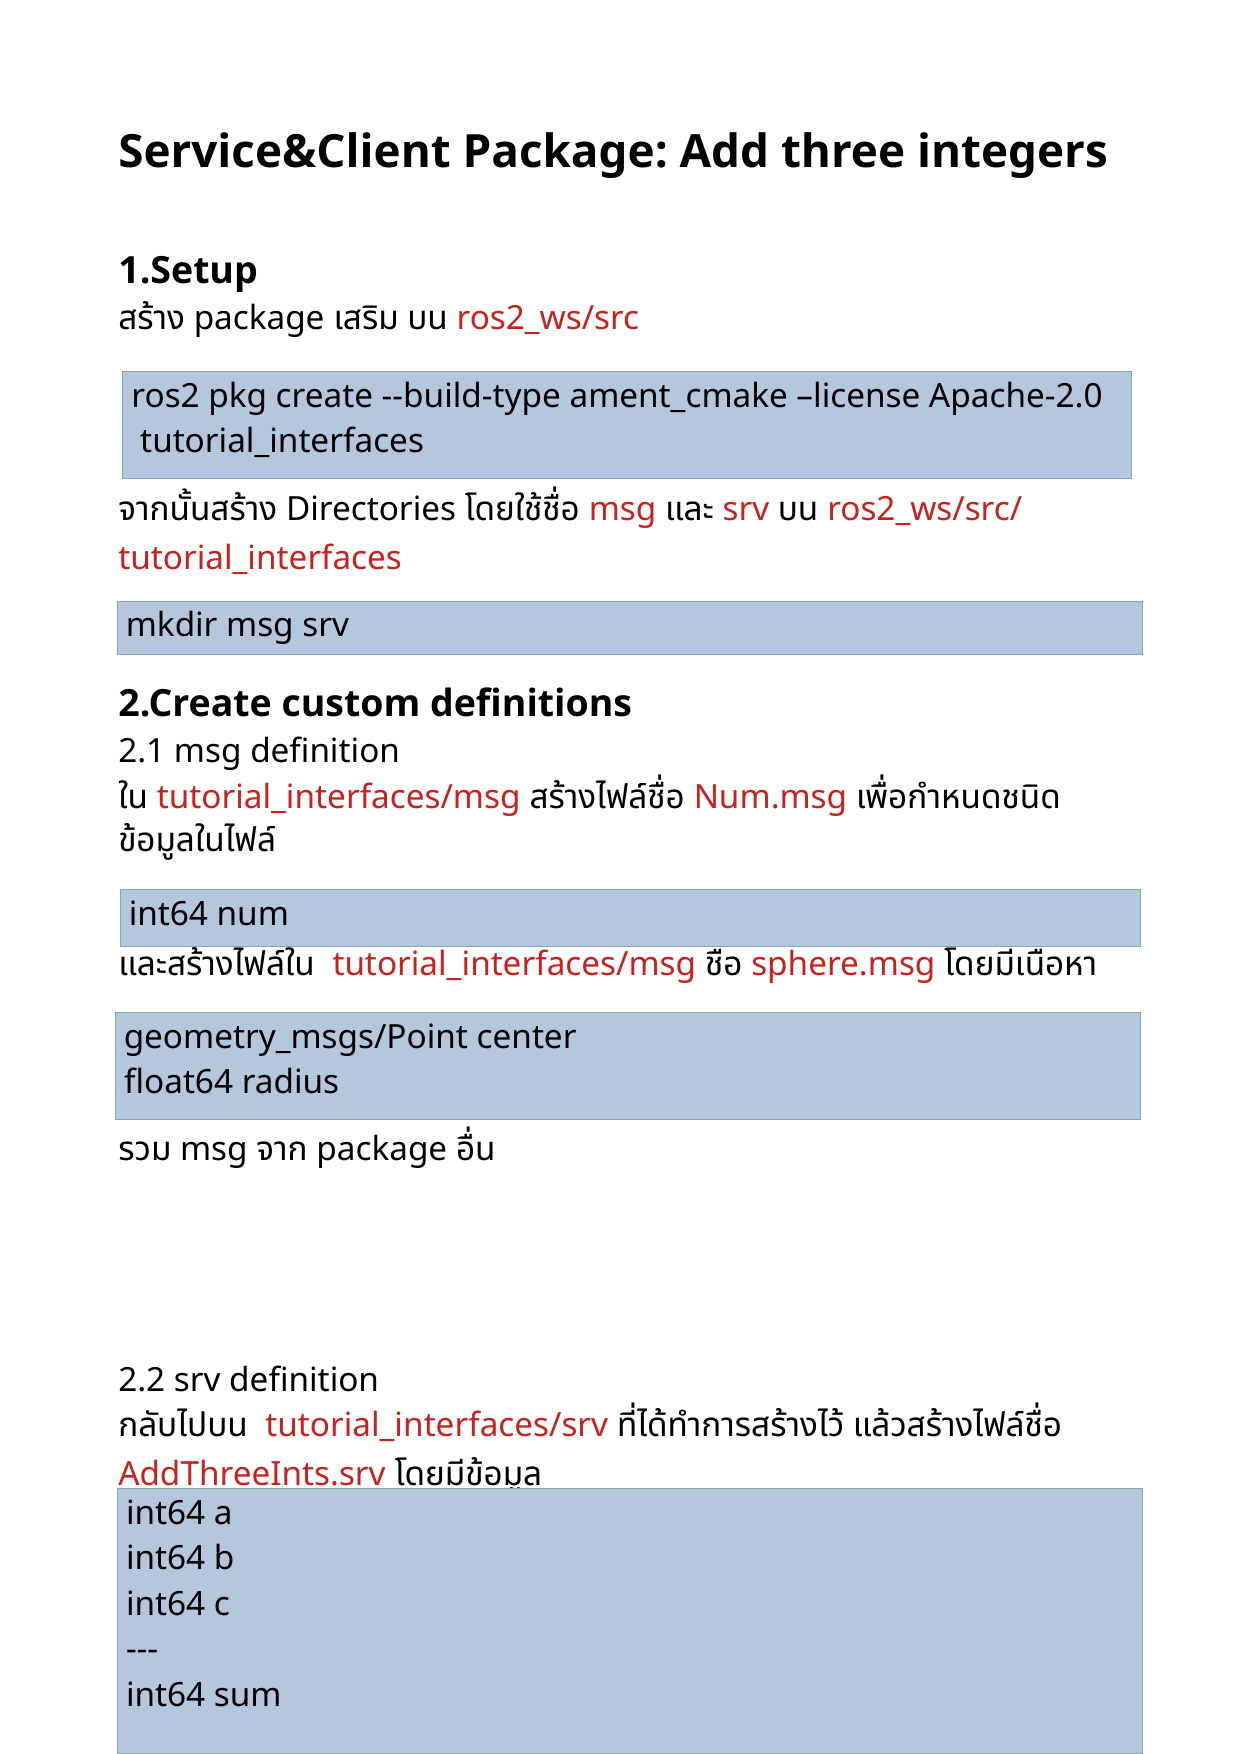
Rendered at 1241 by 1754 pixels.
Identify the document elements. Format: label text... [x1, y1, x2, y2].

text 2.2 srv definition [118, 1356, 1122, 1401]
text ใน tutorial_interfaces/msg สร้างไฟล์ชื่อ Num.msg เพื่อกำหนดชนิดข้อมูลในไฟล์ [118, 772, 1122, 865]
text รวม msg จาก package อื่น [118, 1125, 1122, 1174]
text และสร้างไฟล์ใน tutorial_interfaces/msg ชื่อ sphere.msg โดยมีเนื้อหา [118, 939, 1122, 988]
text Service&Client Package: Add three integers [118, 118, 1122, 181]
text 1.Setup [118, 243, 1122, 294]
text 2.1 msg definition [118, 727, 1122, 772]
text 2.Create custom definitions [118, 676, 1122, 727]
text จากนั้นสร้าง Directories โดยใช้ชื่อ msg และ srv บน ros2_ws/src/ tutorial_interfaces [118, 485, 1122, 579]
text สร้าง package เสริม บน ros2_ws/src [118, 294, 1122, 343]
text กลับไปบน tutorial_interfaces/srv ที่ได้ทำการสร้างไว้ แล้วสร้างไฟล์ชื่อ AddThreeInts.srv โดยมีข้อมูล [118, 1401, 1122, 1488]
